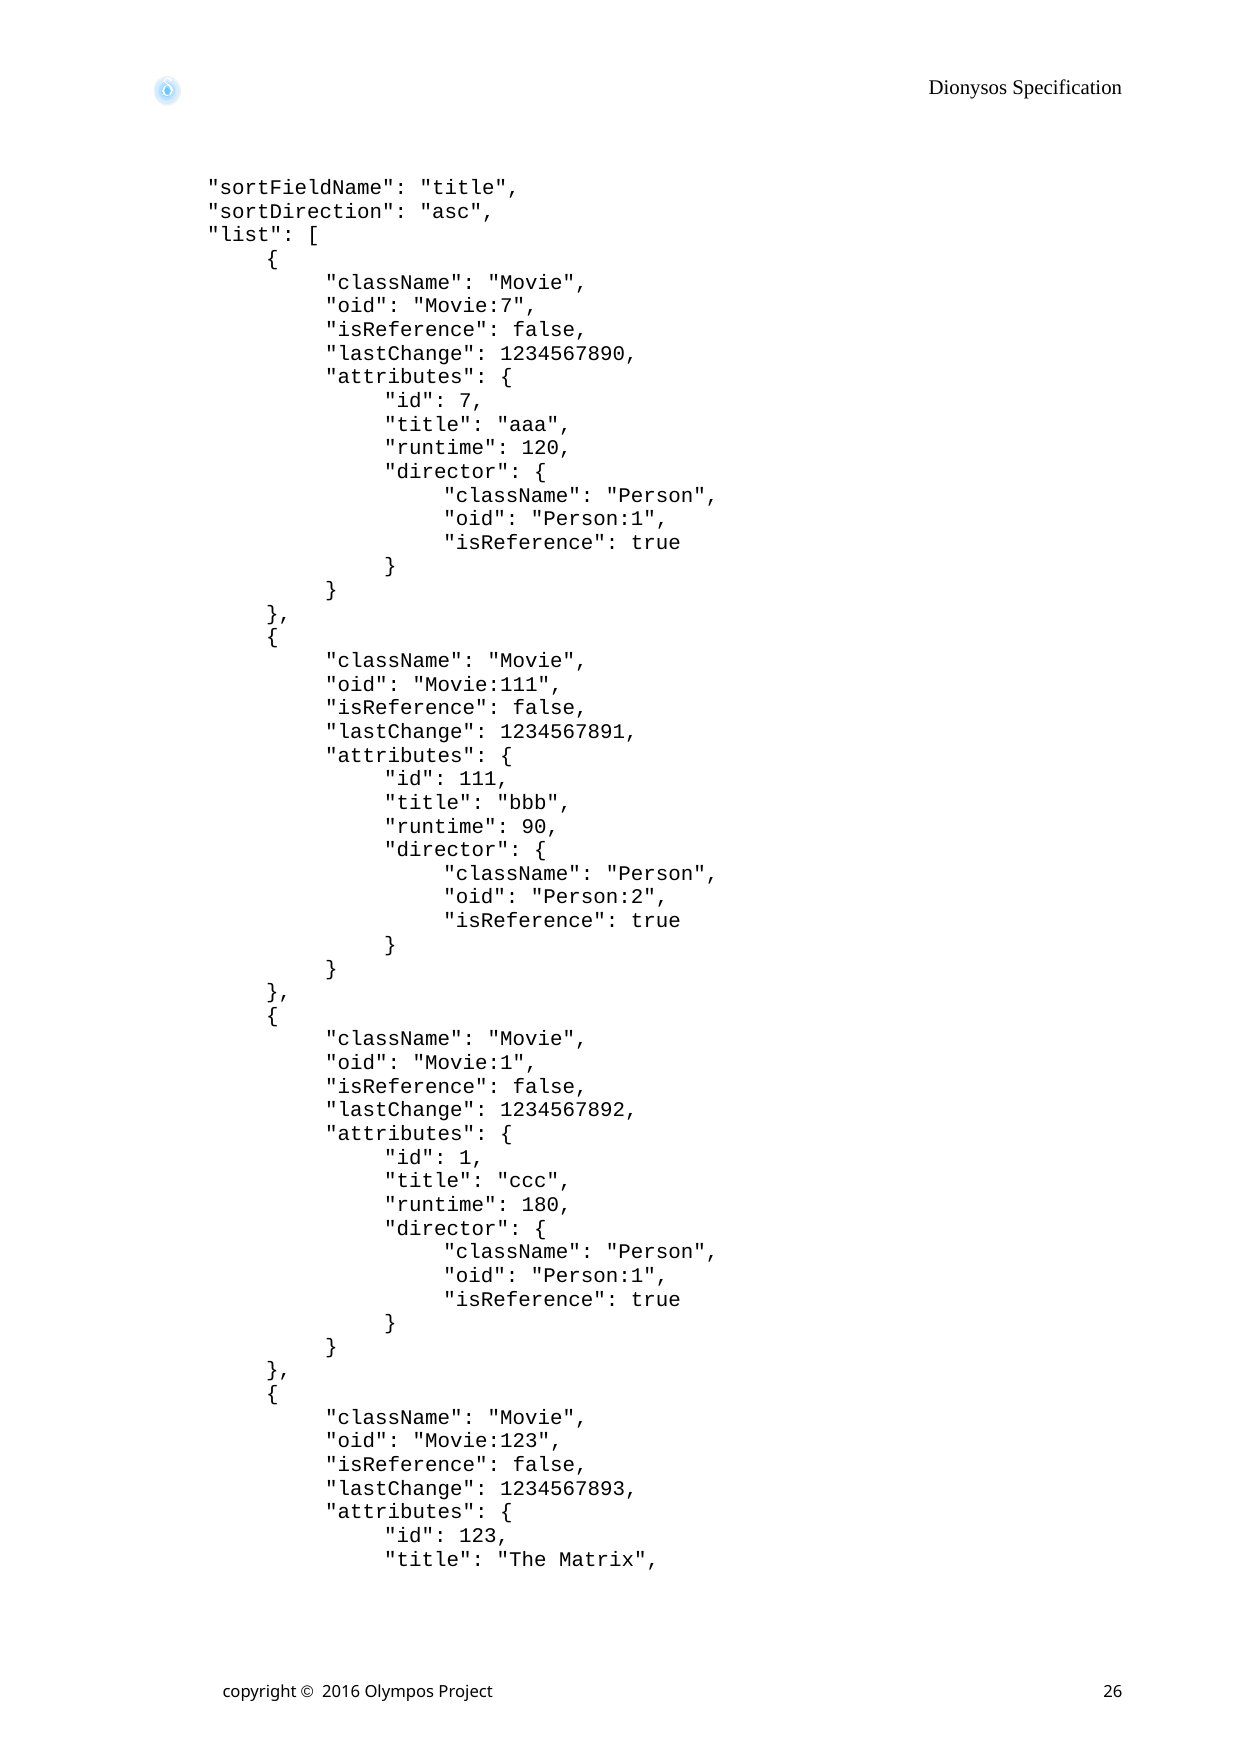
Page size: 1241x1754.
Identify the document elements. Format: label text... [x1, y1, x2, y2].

text "runtime": 180, [148, 1194, 1122, 1218]
text "lastChange": 1234567892, [148, 1099, 1122, 1123]
text "className": "Movie", [148, 1407, 1122, 1430]
text "oid": "Movie:7", [148, 295, 1122, 319]
text { [148, 1383, 1122, 1407]
text "attributes": { [148, 745, 1122, 768]
text "lastChange": 1234567890, [148, 343, 1122, 366]
text }, [148, 981, 1122, 1005]
text "id": 111, [148, 768, 1122, 792]
text "id": 1, [148, 1147, 1122, 1170]
text "lastChange": 1234567893, [148, 1478, 1122, 1501]
text "attributes": { [148, 1123, 1122, 1147]
text "attributes": { [148, 1501, 1122, 1525]
text { [148, 1005, 1122, 1028]
text "list": [ [148, 224, 1122, 248]
text "id": 123, [148, 1525, 1122, 1549]
text "isReference": false, [148, 319, 1122, 343]
text "className": "Movie", [148, 1028, 1122, 1052]
text "oid": "Person:2", [148, 887, 1122, 910]
text "sortDirection": "asc", [148, 201, 1122, 224]
text } [148, 934, 1122, 957]
text "oid": "Person:1", [148, 1265, 1122, 1288]
text "id": 7, [148, 390, 1122, 414]
text "lastChange": 1234567891, [148, 721, 1122, 745]
text }, [148, 603, 1122, 626]
text } [148, 556, 1122, 579]
text } [148, 1312, 1122, 1336]
text "oid": "Movie:1", [148, 1052, 1122, 1076]
text "oid": "Movie:123", [148, 1430, 1122, 1454]
text "runtime": 120, [148, 437, 1122, 461]
text }, [148, 1359, 1122, 1383]
text "className": "Person", [148, 1241, 1122, 1265]
text { [148, 626, 1122, 650]
text } [148, 579, 1122, 603]
text "isReference": false, [148, 697, 1122, 721]
text "title": "ccc", [148, 1170, 1122, 1194]
text { [148, 248, 1122, 272]
text "isReference": true [148, 532, 1122, 556]
text "title": "bbb", [148, 792, 1122, 816]
text "isReference": true [148, 910, 1122, 934]
text } [148, 957, 1122, 981]
text "title": "The Matrix", [148, 1549, 1122, 1572]
text "isReference": false, [148, 1454, 1122, 1478]
text "sortFieldName": "title", [148, 177, 1122, 201]
text "director": { [148, 1218, 1122, 1241]
text "title": "aaa", [148, 414, 1122, 437]
text "isReference": true [148, 1288, 1122, 1312]
text "oid": "Person:1", [148, 508, 1122, 532]
text "isReference": false, [148, 1076, 1122, 1099]
text "className": "Movie", [148, 272, 1122, 295]
text } [148, 1336, 1122, 1359]
text "attributes": { [148, 366, 1122, 390]
text "oid": "Movie:111", [148, 674, 1122, 697]
text "className": "Person", [148, 863, 1122, 887]
text "director": { [148, 461, 1122, 484]
text "director": { [148, 839, 1122, 863]
text "runtime": 90, [148, 816, 1122, 839]
text "className": "Person", [148, 484, 1122, 508]
picture [152, 75, 184, 106]
text "className": "Movie", [148, 650, 1122, 674]
